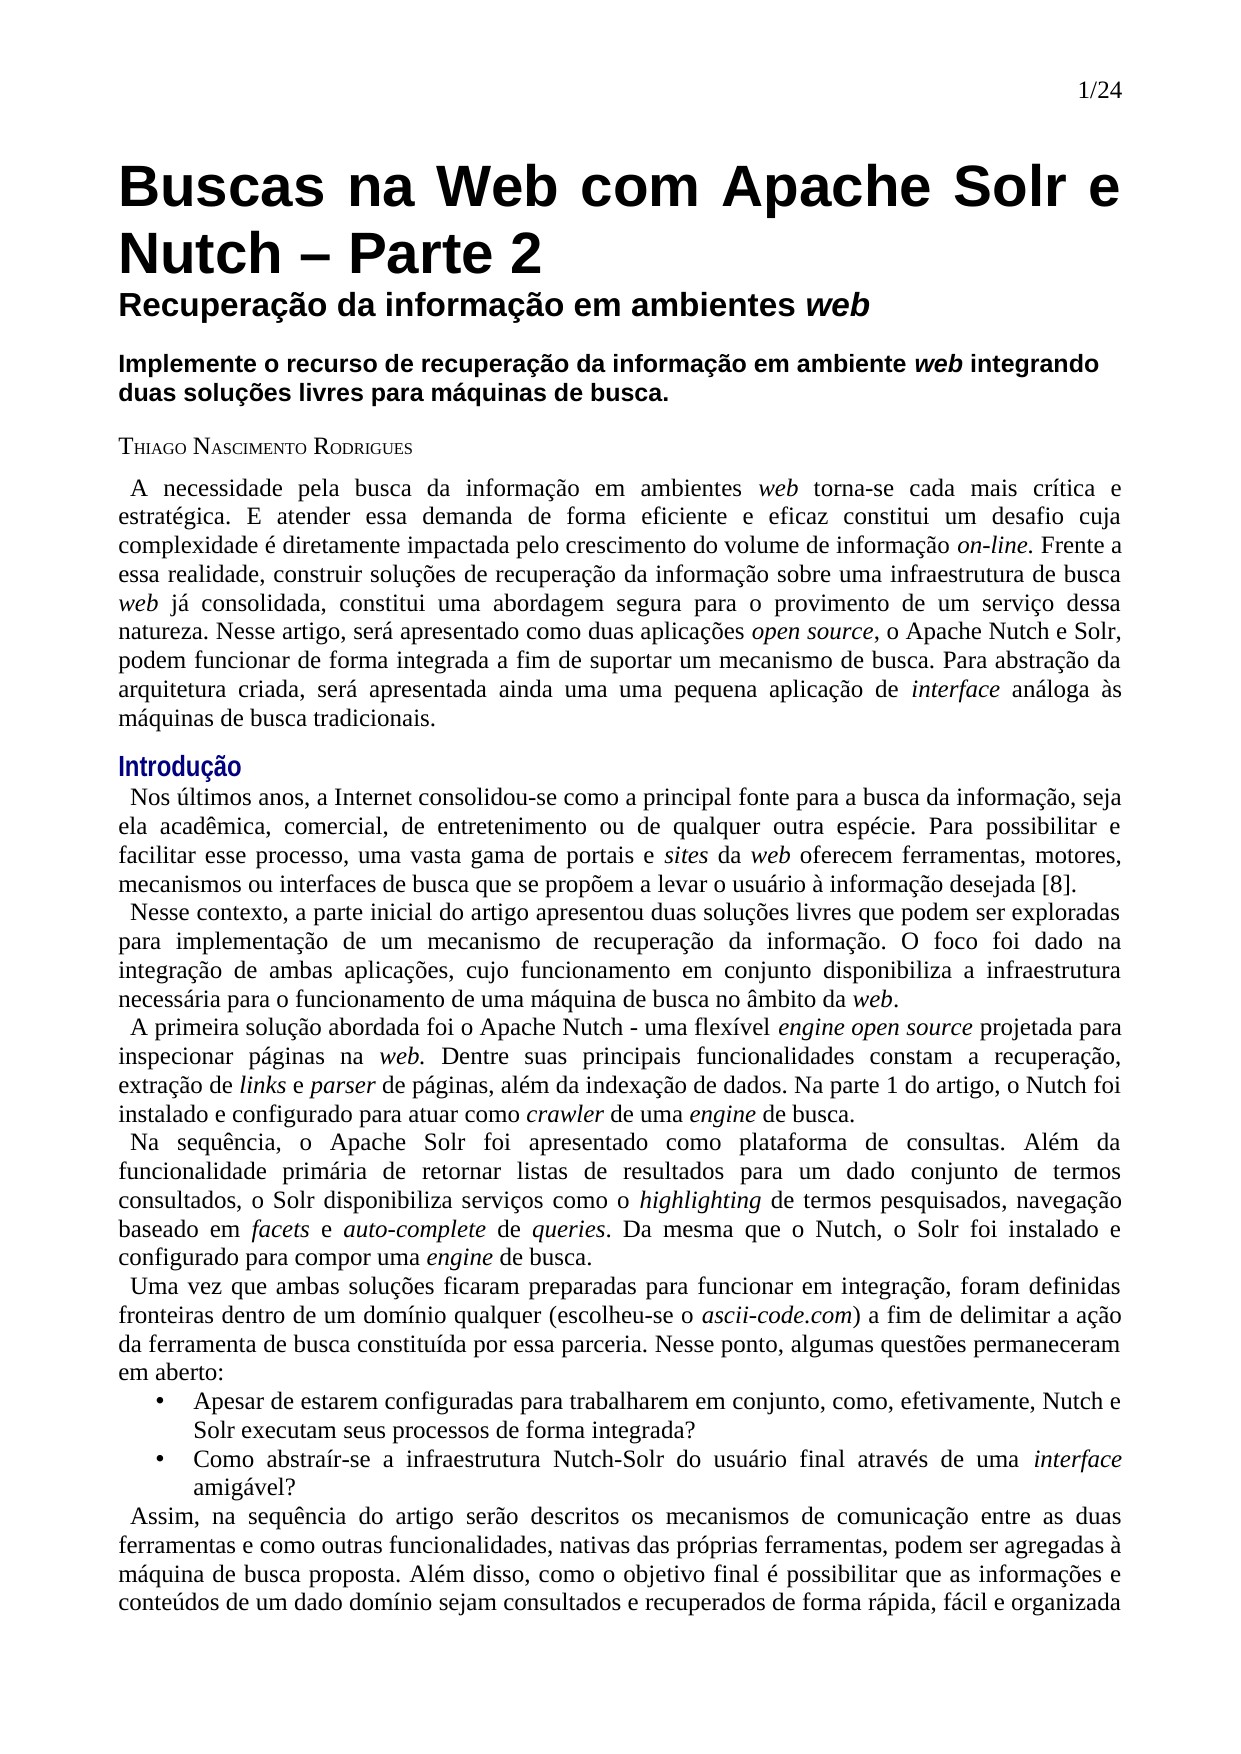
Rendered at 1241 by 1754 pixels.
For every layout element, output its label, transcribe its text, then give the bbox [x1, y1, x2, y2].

text Nesse contexto, a parte inicial do artigo apresentou duas soluções livres que podem ser exploradas para implementação de um mecanismo de recuperação da informação. O foco foi dado na integração de ambas aplicações, cujo funcionamento em conjunto disponibiliza a infraestrutura necessária para o funcionamento de uma máquina de busca no âmbito da web. [118, 897, 1122, 1012]
text Introdução [118, 749, 1122, 782]
text Assim, na sequência do artigo serão descritos os mecanismos de comunicação entre as duas ferramentas e como outras funcionalidades, nativas das próprias ferramentas, podem ser agregadas à máquina de busca proposta. Além disso, como o objetivo final é possibilitar que as informações e conteúdos de um dado domínio sejam consultados e recuperados de forma rápida, fácil e organizada [118, 1501, 1122, 1616]
list Apesar de estarem configuradas para trabalharem em conjunto, como, efetivamente, Nutch e Solr executam seus processos de forma integrada? [156, 1386, 1122, 1444]
text Nos últimos anos, a Internet consolidou-se como a principal fonte para a busca da informação, seja ela acadêmica, comercial, de entretenimento ou de qualquer outra espécie. Para possibilitar e facilitar esse processo, uma vasta gama de portais e sites da web oferecem ferramentas, motores, mecanismos ou interfaces de busca que se propõem a levar o usuário à informação desejada [8]. [118, 782, 1122, 897]
text Buscas na Web com Apache Solr e Nutch – Parte 2 [118, 151, 1122, 285]
text Na sequência, o Apache Solr foi apresentado como plataforma de consultas. Além da funcionalidade primária de retornar listas de resultados para um dado conjunto de termos consultados, o Solr disponibiliza serviços como o highlighting de termos pesquisados, navegação baseado em facets e auto-complete de queries. Da mesma que o Nutch, o Solr foi instalado e configurado para compor uma engine de busca. [118, 1127, 1122, 1271]
list Como abstraír-se a infraestrutura Nutch-Solr do usuário final através de uma interface amigável? [156, 1444, 1122, 1501]
text A necessidade pela busca da informação em ambientes web torna-se cada mais crítica e estratégica. E atender essa demanda de forma eficiente e eficaz constitui um desafio cuja complexidade é diretamente impactada pelo crescimento do volume de informação on-line. Frente a essa realidade, construir soluções de recuperação da informação sobre uma infraestrutura de busca web já consolidada, constitui uma abordagem segura para o provimento de um serviço dessa natureza. Nesse artigo, será apresentado como duas aplicações open source, o Apache Nutch e Solr, podem funcionar de forma integrada a fim de suportar um mecanismo de busca. Para abstração da arquitetura criada, será apresentada ainda uma uma pequena aplicação de interface análoga às máquinas de busca tradicionais. [118, 473, 1122, 731]
text Uma vez que ambas soluções ficaram preparadas para funcionar em integração, foram definidas fronteiras dentro de um domínio qualquer (escolheu-se o ascii-code.com) a fim de delimitar a ação da ferramenta de busca constituída por essa parceria. Nesse ponto, algumas questões permaneceram em aberto: [118, 1271, 1122, 1386]
text A primeira solução abordada foi o Apache Nutch - uma flexível engine open source projetada para inspecionar páginas na web. Dentre suas principais funcionalidades constam a recuperação, extração de links e parser de páginas, além da indexação de dados. Na parte 1 do artigo, o Nutch foi instalado e configurado para atuar como crawler de uma engine de busca. [118, 1012, 1122, 1127]
text Thiago Nascimento Rodrigues [118, 431, 1122, 460]
text Implemente o recurso de recuperação da informação em ambiente web integrando duas soluções livres para máquinas de busca. [118, 349, 1122, 406]
text Recuperação da informação em ambientes web [118, 285, 1122, 324]
